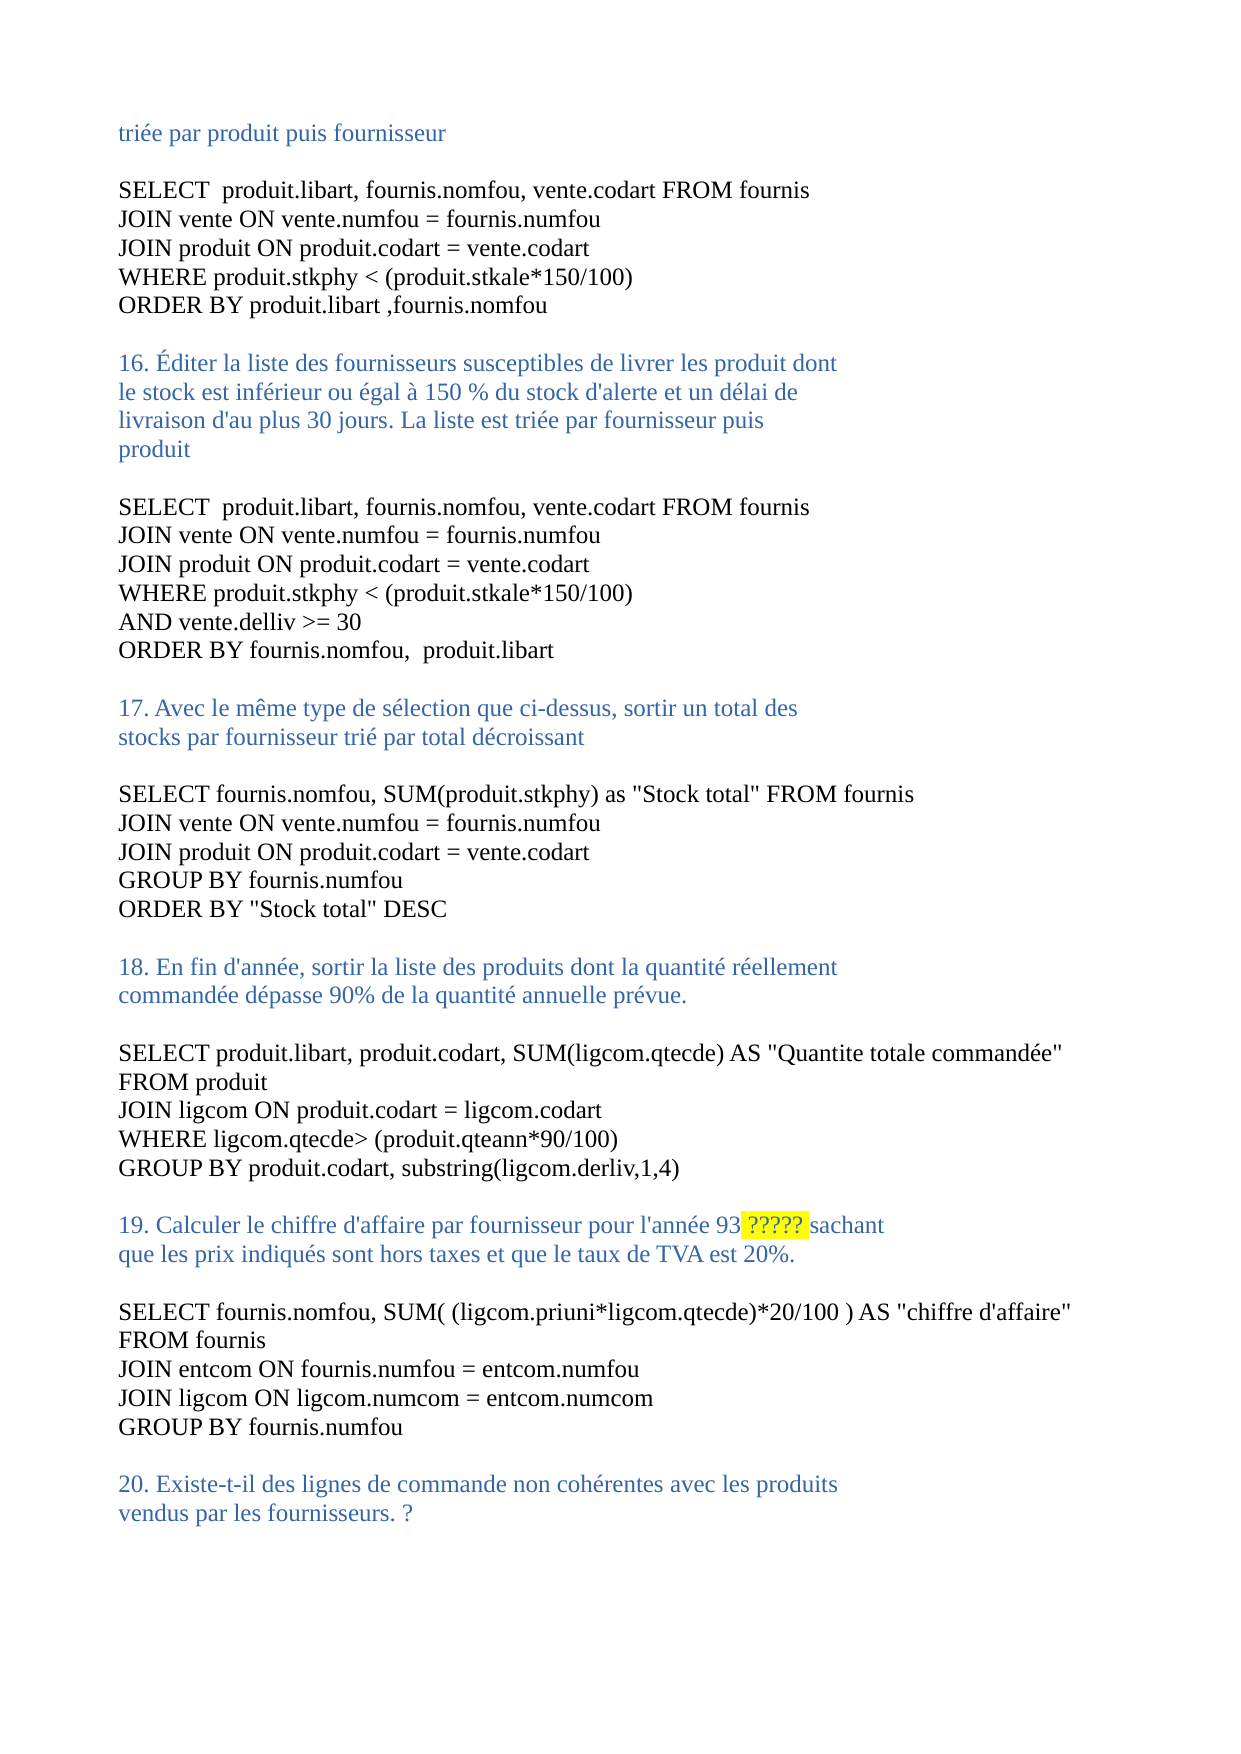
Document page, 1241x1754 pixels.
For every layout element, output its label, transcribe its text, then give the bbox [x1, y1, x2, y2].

text triée par produit puis fournisseur [118, 118, 1122, 147]
text GROUP BY fournis.numfou [118, 1412, 1122, 1441]
text le stock est inférieur ou égal à 150 % du stock d'alerte et un délai de [118, 377, 1122, 406]
text ORDER BY fournis.nomfou, produit.libart [118, 636, 1122, 664]
text SELECT produit.libart, produit.codart, SUM(ligcom.qtecde) AS "Quantite totale commandée" [118, 1038, 1122, 1067]
text JOIN produit ON produit.codart = vente.codart [118, 233, 1122, 262]
text 17. Avec le même type de sélection que ci-dessus, sortir un total des [118, 693, 1122, 722]
text ORDER BY "Stock total" DESC [118, 894, 1122, 923]
text JOIN ligcom ON produit.codart = ligcom.codart [118, 1096, 1122, 1124]
text 19. Calculer le chiffre d'affaire par fournisseur pour l'année 93 ????? sachant [118, 1211, 1122, 1239]
text JOIN vente ON vente.numfou = fournis.numfou [118, 808, 1122, 837]
text JOIN produit ON produit.codart = vente.codart [118, 837, 1122, 866]
text produit [118, 434, 1122, 463]
text JOIN entcom ON fournis.numfou = entcom.numfou [118, 1354, 1122, 1383]
text JOIN ligcom ON ligcom.numcom = entcom.numcom [118, 1383, 1122, 1412]
text FROM fournis [118, 1326, 1122, 1354]
text SELECT produit.libart, fournis.nomfou, vente.codart FROM fournis [118, 492, 1122, 521]
text commandée dépasse 90% de la quantité annuelle prévue. [118, 981, 1122, 1009]
text FROM produit [118, 1067, 1122, 1096]
text AND vente.delliv >= 30 [118, 607, 1122, 636]
text que les prix indiqués sont hors taxes et que le taux de TVA est 20%. [118, 1239, 1122, 1268]
text WHERE produit.stkphy < (produit.stkale*150/100) [118, 578, 1122, 607]
text SELECT produit.libart, fournis.nomfou, vente.codart FROM fournis [118, 176, 1122, 204]
text vendus par les fournisseurs. ? [118, 1498, 1122, 1527]
text 18. En fin d'année, sortir la liste des produits dont la quantité réellement [118, 952, 1122, 981]
text 16. Éditer la liste des fournisseurs susceptibles de livrer les produit dont [118, 348, 1122, 377]
text JOIN vente ON vente.numfou = fournis.numfou [118, 204, 1122, 233]
text SELECT fournis.nomfou, SUM( (ligcom.priuni*ligcom.qtecde)*20/100 ) AS "chiffre d'affaire" [118, 1297, 1122, 1326]
text ORDER BY produit.libart ,fournis.nomfou [118, 291, 1122, 319]
text GROUP BY fournis.numfou [118, 866, 1122, 894]
text JOIN produit ON produit.codart = vente.codart [118, 549, 1122, 578]
text livraison d'au plus 30 jours. La liste est triée par fournisseur puis [118, 406, 1122, 434]
text stocks par fournisseur trié par total décroissant [118, 722, 1122, 751]
text SELECT fournis.nomfou, SUM(produit.stkphy) as "Stock total" FROM fournis [118, 779, 1122, 808]
text GROUP BY produit.codart, substring(ligcom.derliv,1,4) [118, 1153, 1122, 1182]
text WHERE produit.stkphy < (produit.stkale*150/100) [118, 262, 1122, 291]
text WHERE ligcom.qtecde> (produit.qteann*90/100) [118, 1124, 1122, 1153]
text 20. Existe-t-il des lignes de commande non cohérentes avec les produits [118, 1469, 1122, 1498]
text JOIN vente ON vente.numfou = fournis.numfou [118, 521, 1122, 549]
